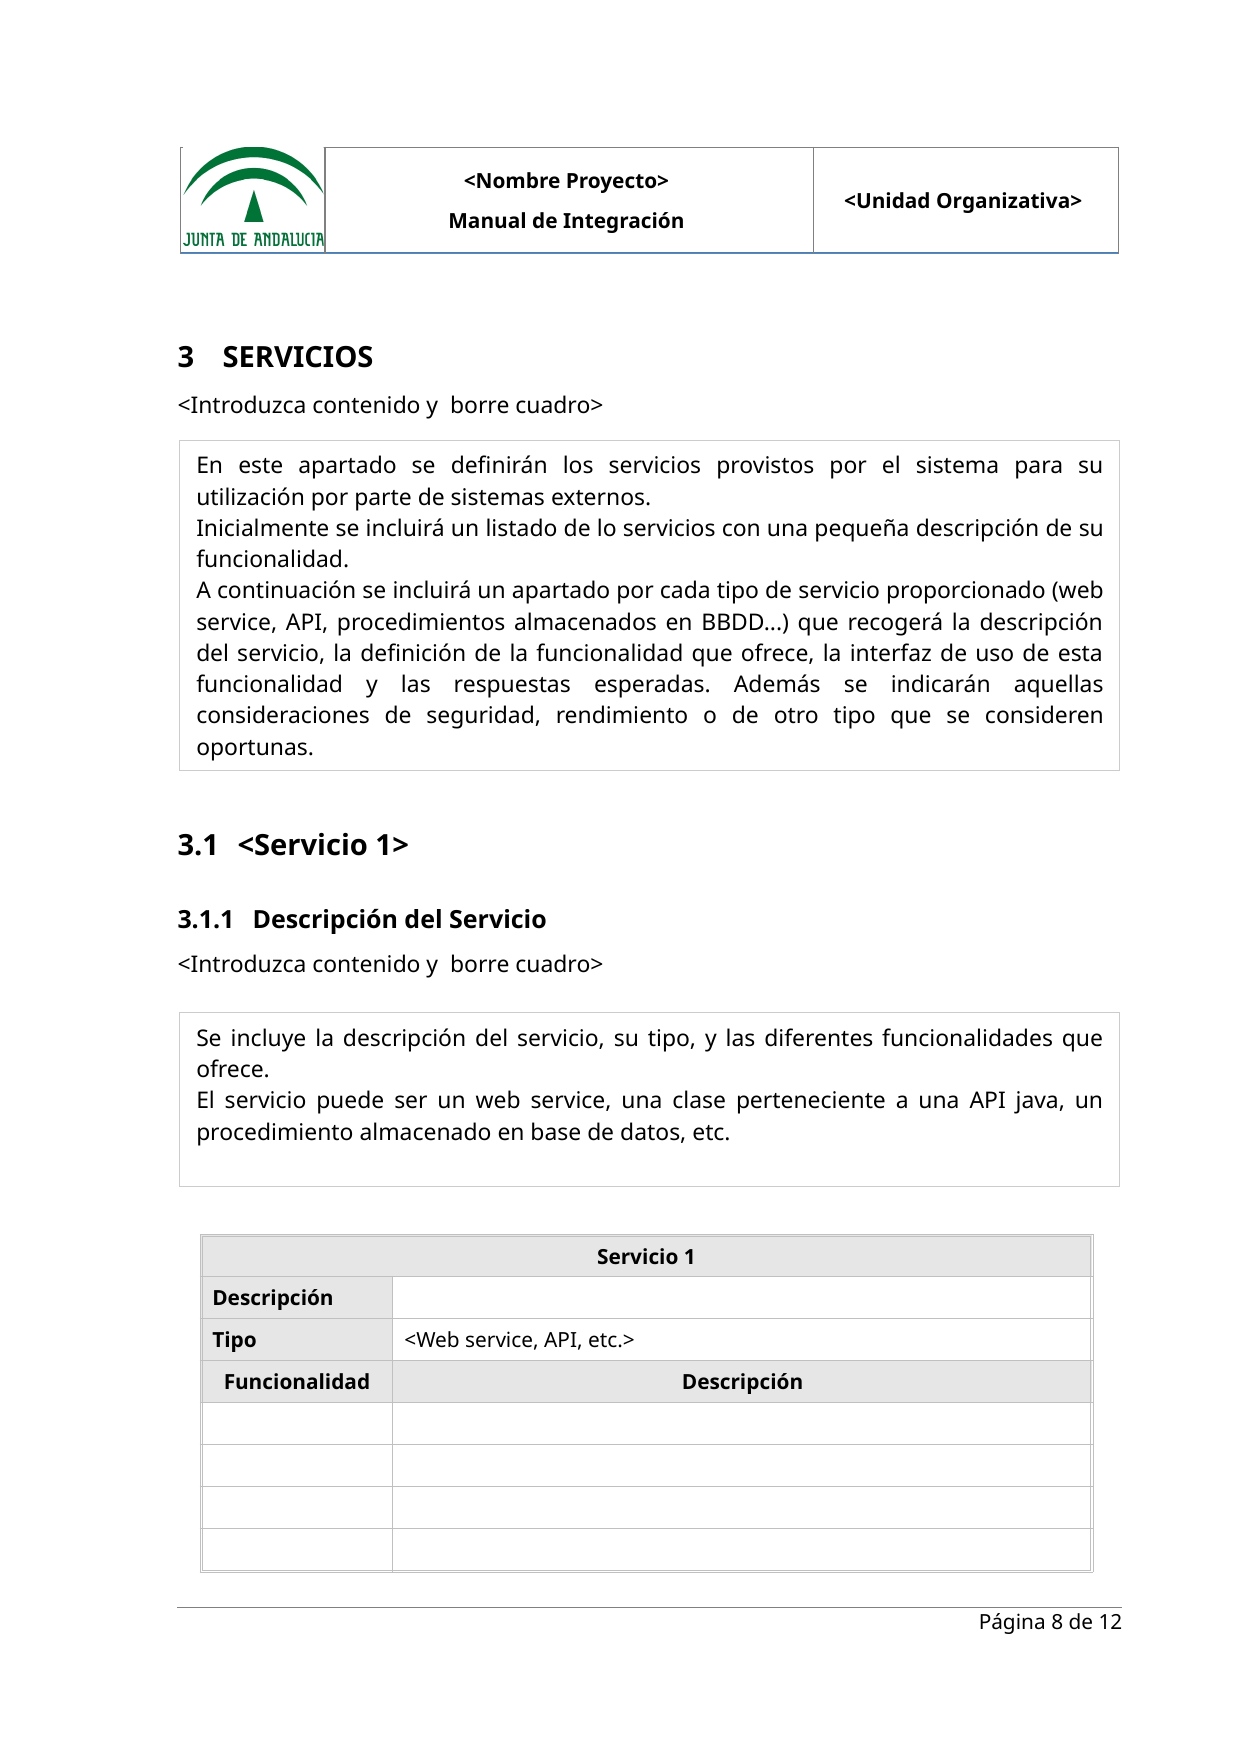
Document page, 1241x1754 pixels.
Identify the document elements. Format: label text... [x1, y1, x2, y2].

table_header Servicio 1 [203, 1237, 1090, 1276]
table_cell Funcionalidad [203, 1361, 392, 1402]
text <Introduzca contenido y borre cuadro> [177, 948, 1122, 980]
list El servicio puede ser un web service, una clase perteneciente a una API java, un procedimiento almacenado en base de datos, etc. [180, 1084, 1104, 1147]
subtitle SERVICIOS [177, 336, 1122, 376]
table_cell [393, 1403, 1090, 1444]
table_cell [203, 1487, 392, 1528]
subtitle Descripción del Servicio [177, 902, 1122, 936]
list En este apartado se definirán los servicios provistos por el sistema para su utilización por parte de sistemas externos. [180, 449, 1104, 512]
table_cell [203, 1445, 392, 1486]
table_cell [203, 1403, 392, 1444]
table_cell [393, 1487, 1090, 1528]
table_cell [393, 1529, 1090, 1570]
table_cell Tipo [203, 1319, 392, 1360]
subtitle <Servicio 1> [177, 825, 1122, 864]
table_cell [393, 1277, 1090, 1318]
picture [183, 147, 324, 246]
list A continuación se incluirá un apartado por cada tipo de servicio proporcionado (web service, API, procedimientos almacenados en BBDD...) que recogerá la descripción del servicio, la definición de la funcionalidad que ofrece, la interfaz de uso de esta funcionalidad y las respuestas esperadas. Además se indicarán aquellas consideraciones de seguridad, rendimiento o de otro tipo que se consideren oportunas. [180, 574, 1104, 762]
table_cell <Web service, API, etc.> [393, 1319, 1090, 1360]
table_cell [203, 1529, 392, 1570]
list Inicialmente se incluirá un listado de lo servicios con una pequeña descripción de su funcionalidad. [180, 512, 1104, 574]
table_cell Descripción [203, 1277, 392, 1318]
table_cell Descripción [393, 1361, 1090, 1402]
list Se incluye la descripción del servicio, su tipo, y las diferentes funcionalidades que ofrece. [180, 1022, 1104, 1084]
text <Introduzca contenido y borre cuadro> [177, 389, 1122, 420]
table_cell [393, 1445, 1090, 1486]
